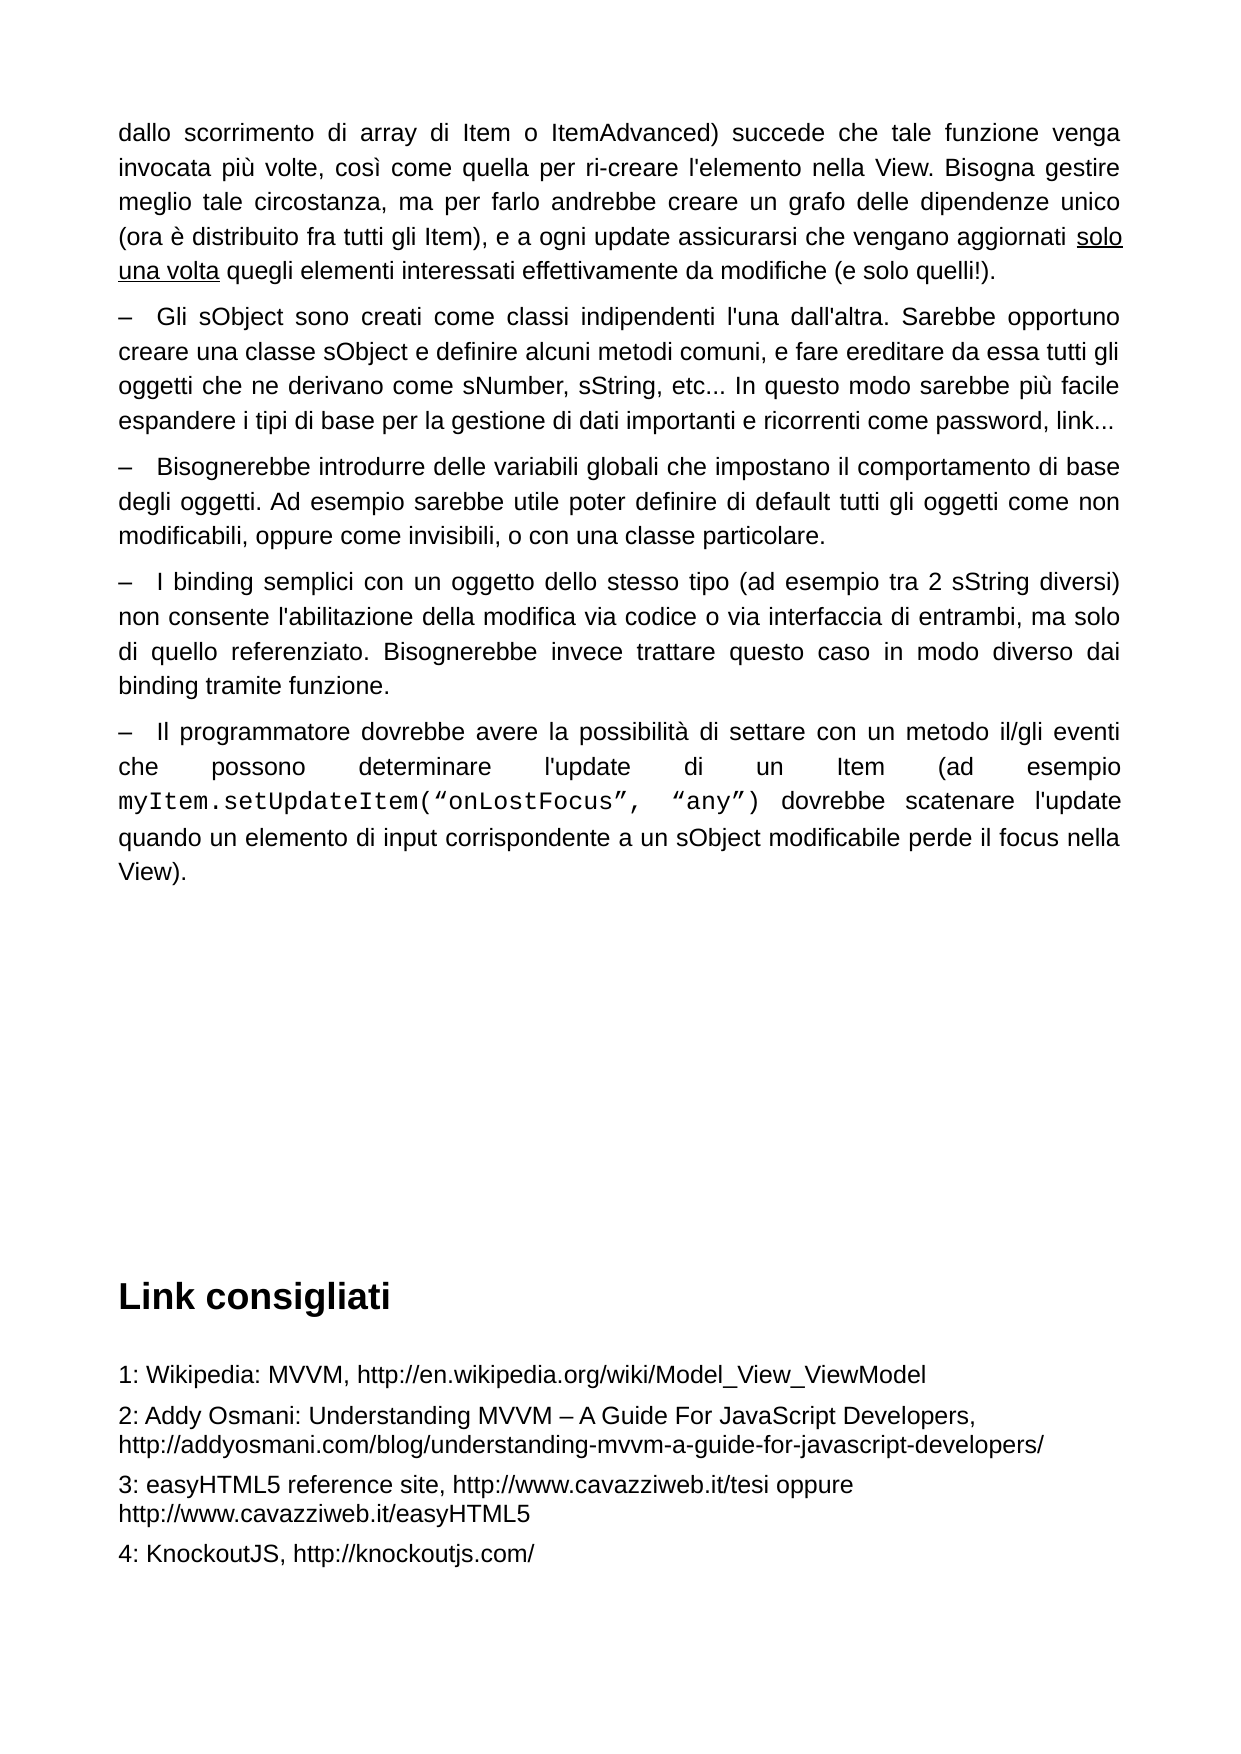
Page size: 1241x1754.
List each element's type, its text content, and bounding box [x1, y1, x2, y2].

list Il programmatore dovrebbe avere la possibilità di settare con un metodo il/gli eventi che possono determinare l'update di un Item (ad esempio myItem.setUpdateItem(“onLostFocus”, “any”) dovrebbe scatenare l'update quando un elemento di input corrispondente a un sObject modificabile perde il focus nella View). [118, 717, 1122, 886]
list Bisognerebbe introdurre delle variabili globali che impostano il comportamento di base degli oggetti. Ad esempio sarebbe utile poter definire di default tutti gli oggetti come non modificabili, oppure come invisibili, o con una classe particolare. [118, 452, 1122, 550]
text 4: KnockoutJS, http://knockoutjs.com/ [118, 1539, 1122, 1568]
subtitle Link consigliati [118, 1274, 1122, 1317]
text 1: Wikipedia: MVVM, http://en.wikipedia.org/wiki/Model_View_ViewModel [118, 1360, 1122, 1389]
list dallo scorrimento di array di Item o ItemAdvanced) succede che tale funzione venga invocata più volte, così come quella per ri-creare l'elemento nella View. Bisogna gestire meglio tale circostanza, ma per farlo andrebbe creare un grafo delle dipendenze unico (ora è distribuito fra tutti gli Item), e a ogni update assicurarsi che vengano aggiornati solo una volta quegli elementi interessati effettivamente da modifiche (e solo quelli!). [118, 118, 1122, 285]
text 3: easyHTML5 reference site, http://www.cavazziweb.it/tesi oppure http://www.cavazziweb.it/easyHTML5 [118, 1470, 1122, 1528]
list I binding semplici con un oggetto dello stesso tipo (ad esempio tra 2 sString diversi) non consente l'abilitazione della modifica via codice o via interfaccia di entrambi, ma solo di quello referenziato. Bisognerebbe invece trattare questo caso in modo diverso dai binding tramite funzione. [118, 567, 1122, 700]
text 2: Addy Osmani: Understanding MVVM – A Guide For JavaScript Developers, http://addyosmani.com/blog/understanding-mvvm-a-guide-for-javascript-developers/ [118, 1401, 1122, 1458]
list Gli sObject sono creati come classi indipendenti l'una dall'altra. Sarebbe opportuno creare una classe sObject e definire alcuni metodi comuni, e fare ereditare da essa tutti gli oggetti che ne derivano come sNumber, sString, etc... In questo modo sarebbe più facile espandere i tipi di base per la gestione di dati importanti e ricorrenti come password, link... [118, 302, 1122, 434]
